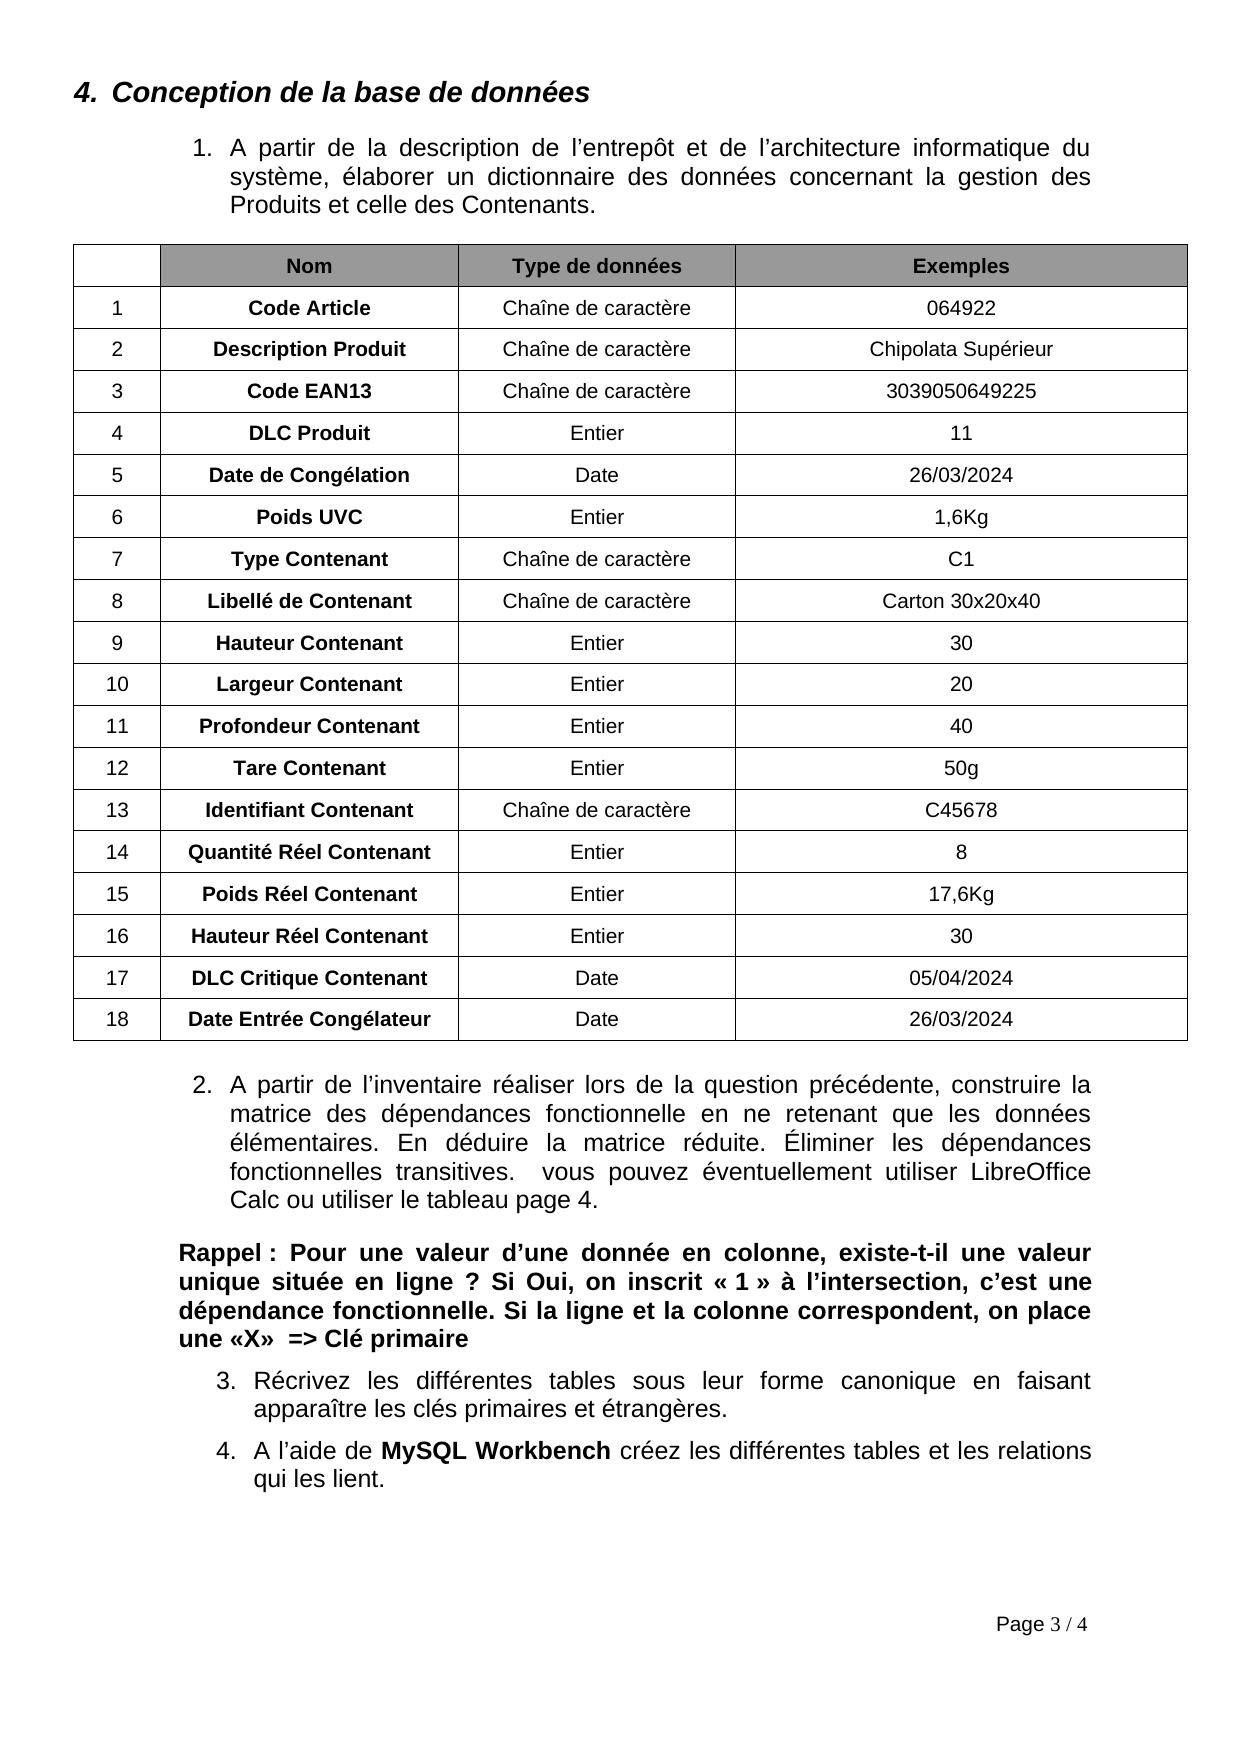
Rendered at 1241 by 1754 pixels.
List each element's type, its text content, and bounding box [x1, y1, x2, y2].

table_cell Chaîne de caractère [459, 538, 735, 579]
table_cell Tare Contenant [161, 748, 458, 788]
table_header Type de données [459, 245, 735, 286]
table_cell 5 [74, 455, 160, 495]
table_cell Date [459, 455, 735, 495]
table_cell 1 [74, 287, 160, 328]
table_cell Hauteur Contenant [161, 622, 458, 663]
table_cell Hauteur Réel Contenant [161, 915, 458, 956]
table_cell Code Article [161, 287, 458, 328]
table_cell Type Contenant [161, 538, 458, 579]
table_cell 10 [74, 664, 160, 705]
table_cell 18 [74, 999, 160, 1040]
table_cell 26/03/2024 [736, 999, 1187, 1040]
table_header [74, 245, 160, 286]
table_cell 4 [74, 413, 160, 453]
table_cell Entier [459, 706, 735, 747]
table_cell 17 [74, 957, 160, 998]
table_cell Entier [459, 831, 735, 872]
table_cell DLC Critique Contenant [161, 957, 458, 998]
table_cell 14 [74, 831, 160, 872]
table_cell Identifiant Contenant [161, 790, 458, 830]
table_cell Entier [459, 622, 735, 663]
table_cell DLC Produit [161, 413, 458, 453]
table_header Nom [161, 245, 458, 286]
table_cell Description Produit [161, 329, 458, 370]
table_cell Code EAN13 [161, 371, 458, 412]
table_cell 3039050649225 [736, 371, 1187, 412]
table_cell 26/03/2024 [736, 455, 1187, 495]
table_cell Chaîne de caractère [459, 580, 735, 621]
list A l’aide de MySQL Workbench créez les différentes tables et les relations qui les lient. [216, 1436, 1092, 1493]
table_cell 7 [74, 538, 160, 579]
table_cell 16 [74, 915, 160, 956]
table_cell Entier [459, 915, 735, 956]
table_cell Date Entrée Congélateur [161, 999, 458, 1040]
table_cell Chaîne de caractère [459, 790, 735, 830]
table_cell 1,6Kg [736, 496, 1187, 537]
table_cell Entier [459, 748, 735, 788]
table_cell 8 [74, 580, 160, 621]
table_cell Carton 30x20x40 [736, 580, 1187, 621]
text Rappel : Pour une valeur d’une donnée en colonne, existe-t-il une valeur unique située en ligne ? Si Oui, on inscrit « 1 » à l’intersection, c’est une dépendance fonctionnelle. Si la ligne et la colonne correspondent, on place une «X» => Clé primaire [178, 1238, 1092, 1353]
table_cell Entier [459, 496, 735, 537]
table_cell 9 [74, 622, 160, 663]
table_cell Date [459, 957, 735, 998]
table_cell Entier [459, 664, 735, 705]
table_cell Entier [459, 873, 735, 914]
table_cell 3 [74, 371, 160, 412]
list A partir de l’inventaire réaliser lors de la question précédente, construire la matrice des dépendances fonctionnelle en ne retenant que les données élémentaires. En déduire la matrice réduite. Éliminer les dépendances fonctionnelles transitives. vous pouvez éventuellement utiliser LibreOffice Calc ou utiliser le tableau page 4. [192, 1070, 1092, 1214]
table_cell Chipolata Supérieur [736, 329, 1187, 370]
table_cell Date [459, 999, 735, 1040]
table_cell Chaîne de caractère [459, 287, 735, 328]
table_cell 30 [736, 915, 1187, 956]
list Récrivez les différentes tables sous leur forme canonique en faisant apparaître les clés primaires et étrangères. [216, 1366, 1092, 1423]
table_cell 6 [74, 496, 160, 537]
table_cell 064922 [736, 287, 1187, 328]
table_cell 40 [736, 706, 1187, 747]
list A partir de la description de l’entrepôt et de l’architecture informatique du système, élaborer un dictionnaire des données concernant la gestion des Produits et celle des Contenants. [192, 133, 1092, 219]
table_cell Chaîne de caractère [459, 329, 735, 370]
table_cell Libellé de Contenant [161, 580, 458, 621]
subtitle Conception de la base de données [74, 75, 1092, 108]
table_cell 11 [74, 706, 160, 747]
table_cell 05/04/2024 [736, 957, 1187, 998]
table_cell Profondeur Contenant [161, 706, 458, 747]
table_cell 13 [74, 790, 160, 830]
table_cell 11 [736, 413, 1187, 453]
table_header Exemples [736, 245, 1187, 286]
table_cell 20 [736, 664, 1187, 705]
table_cell 2 [74, 329, 160, 370]
table_cell Poids UVC [161, 496, 458, 537]
table_cell C45678 [736, 790, 1187, 830]
table_cell Entier [459, 413, 735, 453]
table_cell Poids Réel Contenant [161, 873, 458, 914]
table_cell 30 [736, 622, 1187, 663]
table_cell 8 [736, 831, 1187, 872]
table_cell 50g [736, 748, 1187, 788]
table_cell Chaîne de caractère [459, 371, 735, 412]
table_cell Quantité Réel Contenant [161, 831, 458, 872]
table_cell Date de Congélation [161, 455, 458, 495]
table_cell C1 [736, 538, 1187, 579]
table_cell 17,6Kg [736, 873, 1187, 914]
table_cell 15 [74, 873, 160, 914]
table_cell Largeur Contenant [161, 664, 458, 705]
table_cell 12 [74, 748, 160, 788]
